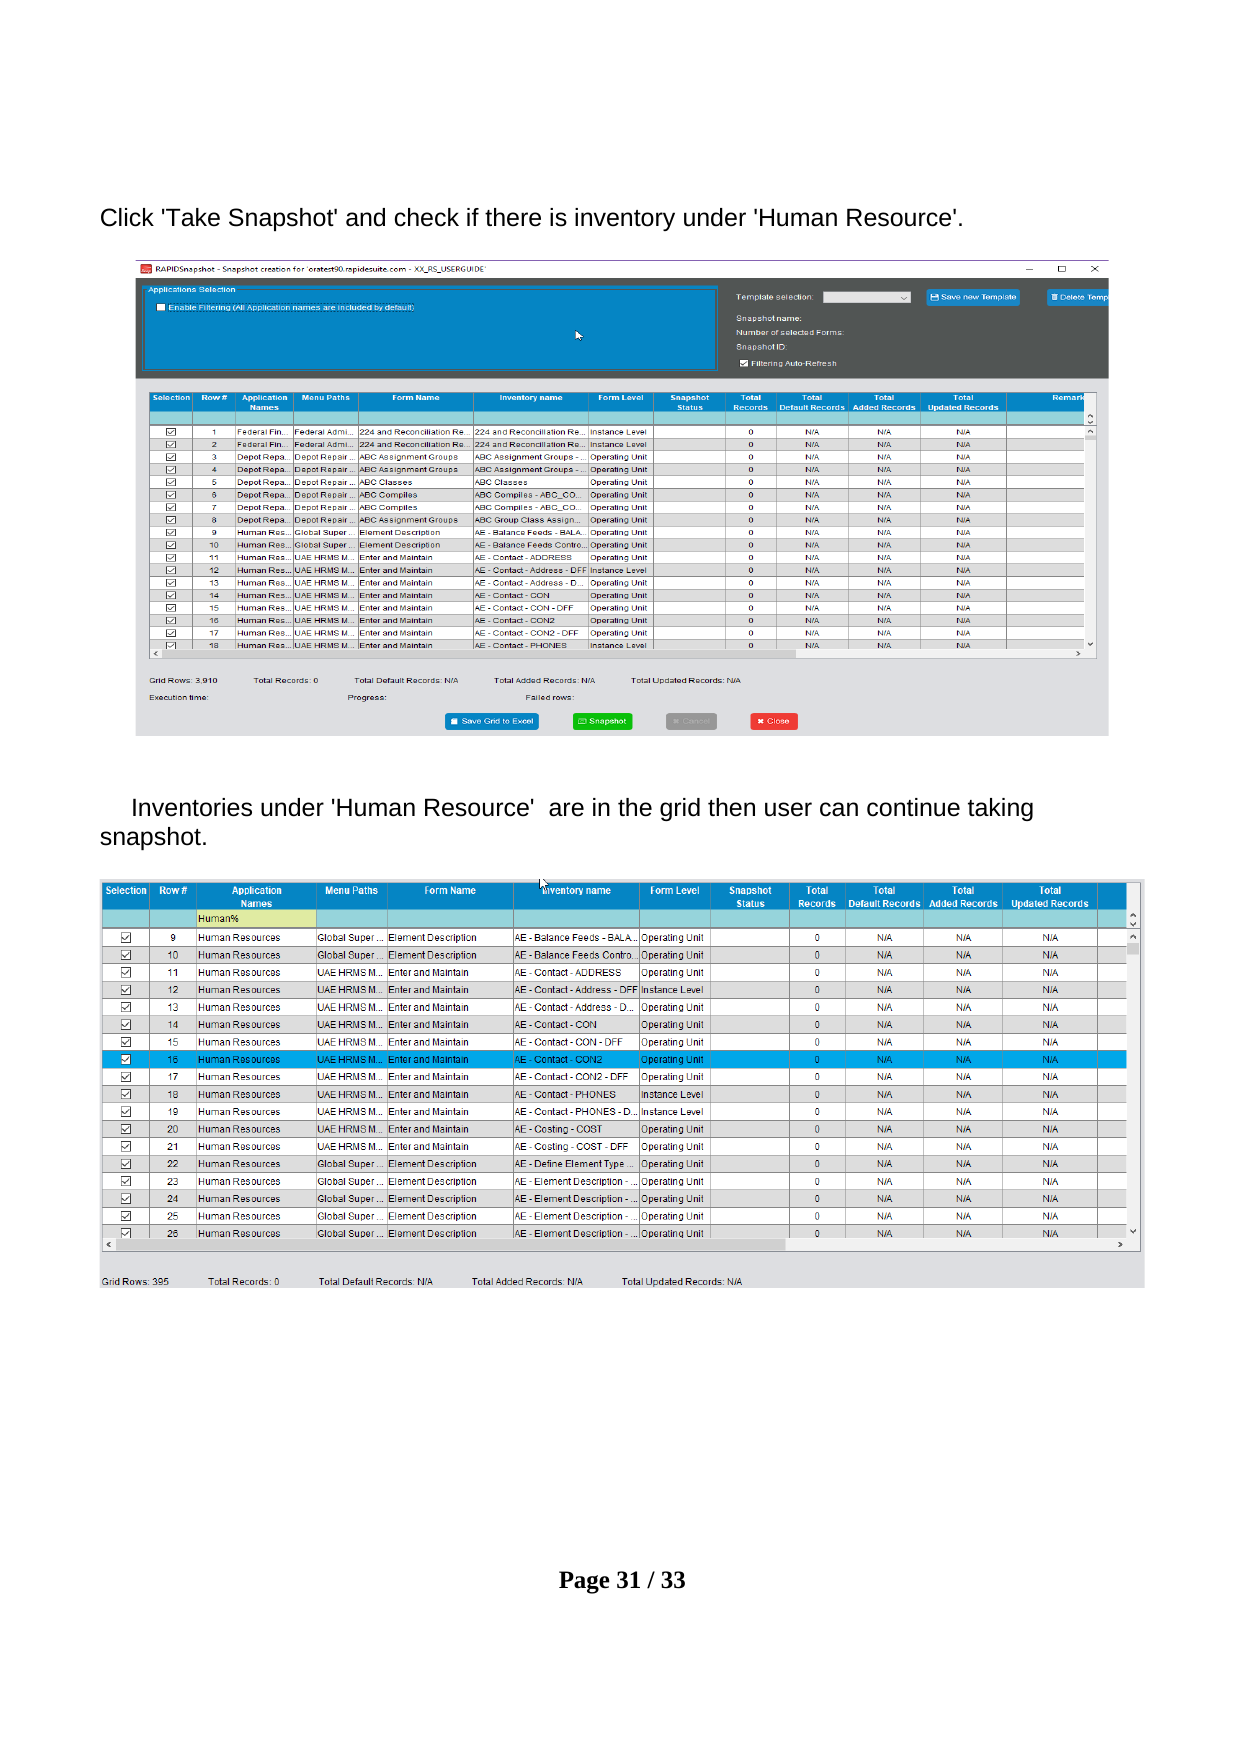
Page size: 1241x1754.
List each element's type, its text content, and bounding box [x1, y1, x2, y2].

picture [135, 260, 1109, 736]
text Click 'Take Snapshot' and check if there is inventory under 'Human Resource'. [99, 203, 1144, 232]
text Inventories under 'Human Resource' are in the grid then user can continue taking snapshot. [99, 793, 1144, 851]
picture [99, 879, 1145, 1288]
